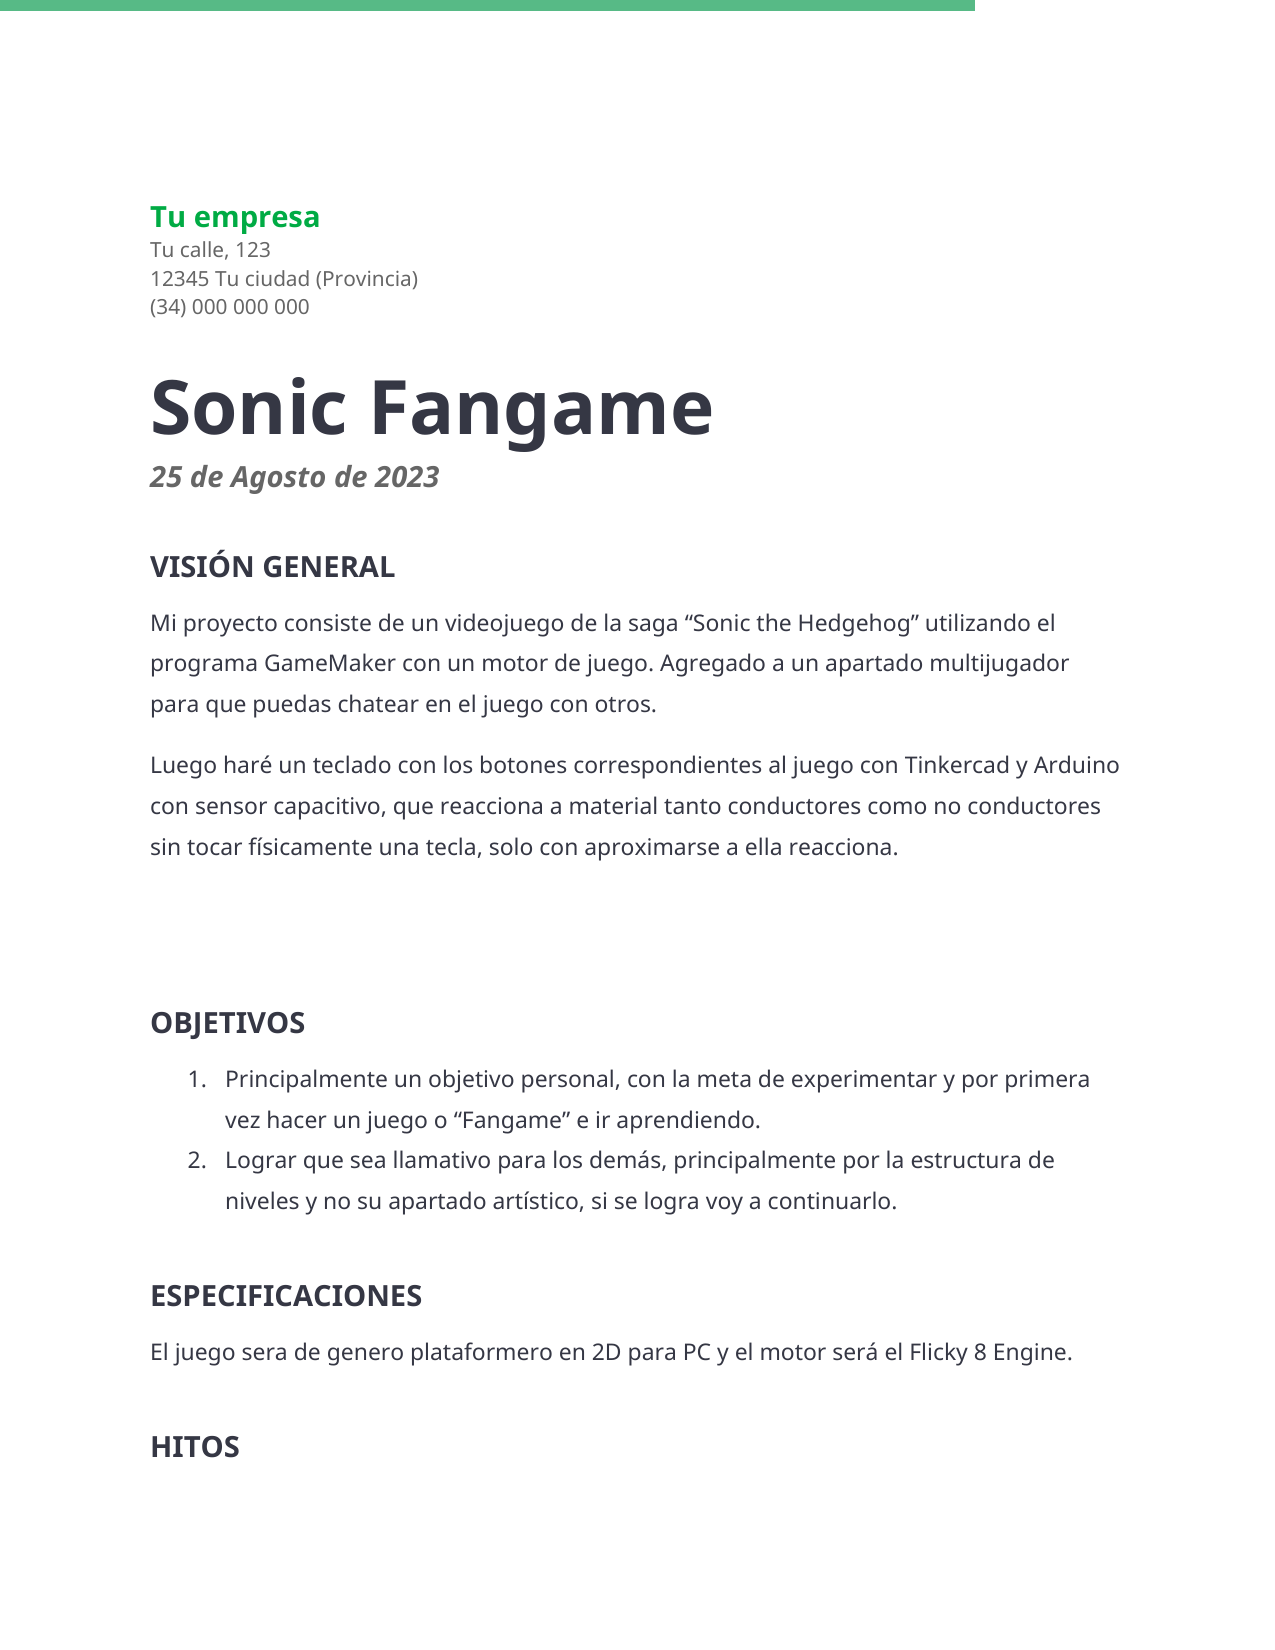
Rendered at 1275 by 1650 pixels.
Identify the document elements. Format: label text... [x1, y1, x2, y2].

subtitle HITOS [150, 1427, 1125, 1466]
text Mi proyecto consiste de un videojuego de la saga “Sonic the Hedgehog” utilizando el programa GameMaker con un motor de juego. Agregado a un apartado multijugador para que puedas chatear en el juego con otros. [150, 607, 1125, 719]
title Sonic Fangame [150, 354, 1125, 456]
list Principalmente un objetivo personal, con la meta de experimentar y por primera vez hacer un juego o “Fangame” e ir aprendiendo. [187, 1063, 1125, 1135]
subtitle 25 de Agosto de 2023 [150, 456, 1125, 496]
subtitle VISIÓN GENERAL [150, 546, 1125, 586]
list Lograr que sea llamativo para los demás, principalmente por la estructura de niveles y no su apartado artístico, si se logra voy a continuarlo. [187, 1144, 1125, 1216]
text Tu empresa [150, 196, 1125, 236]
picture [0, 0, 975, 11]
text Luego haré un teclado con los botones correspondientes al juego con Tinkercad y Arduino con sensor capacitivo, que reacciona a material tanto conductores como no conductores sin tocar físicamente una tecla, solo con aproximarse a ella reacciona. [150, 749, 1125, 862]
subtitle OBJETIVOS [150, 1002, 1125, 1042]
subtitle ESPECIFICACIONES [150, 1275, 1125, 1315]
text Tu calle, 123 12345 Tu ciudad (Provincia) (34) 000 000 000 [150, 236, 1125, 321]
text El juego sera de genero plataformero en 2D para PC y el motor será el Flicky 8 Engine. [150, 1336, 1125, 1367]
